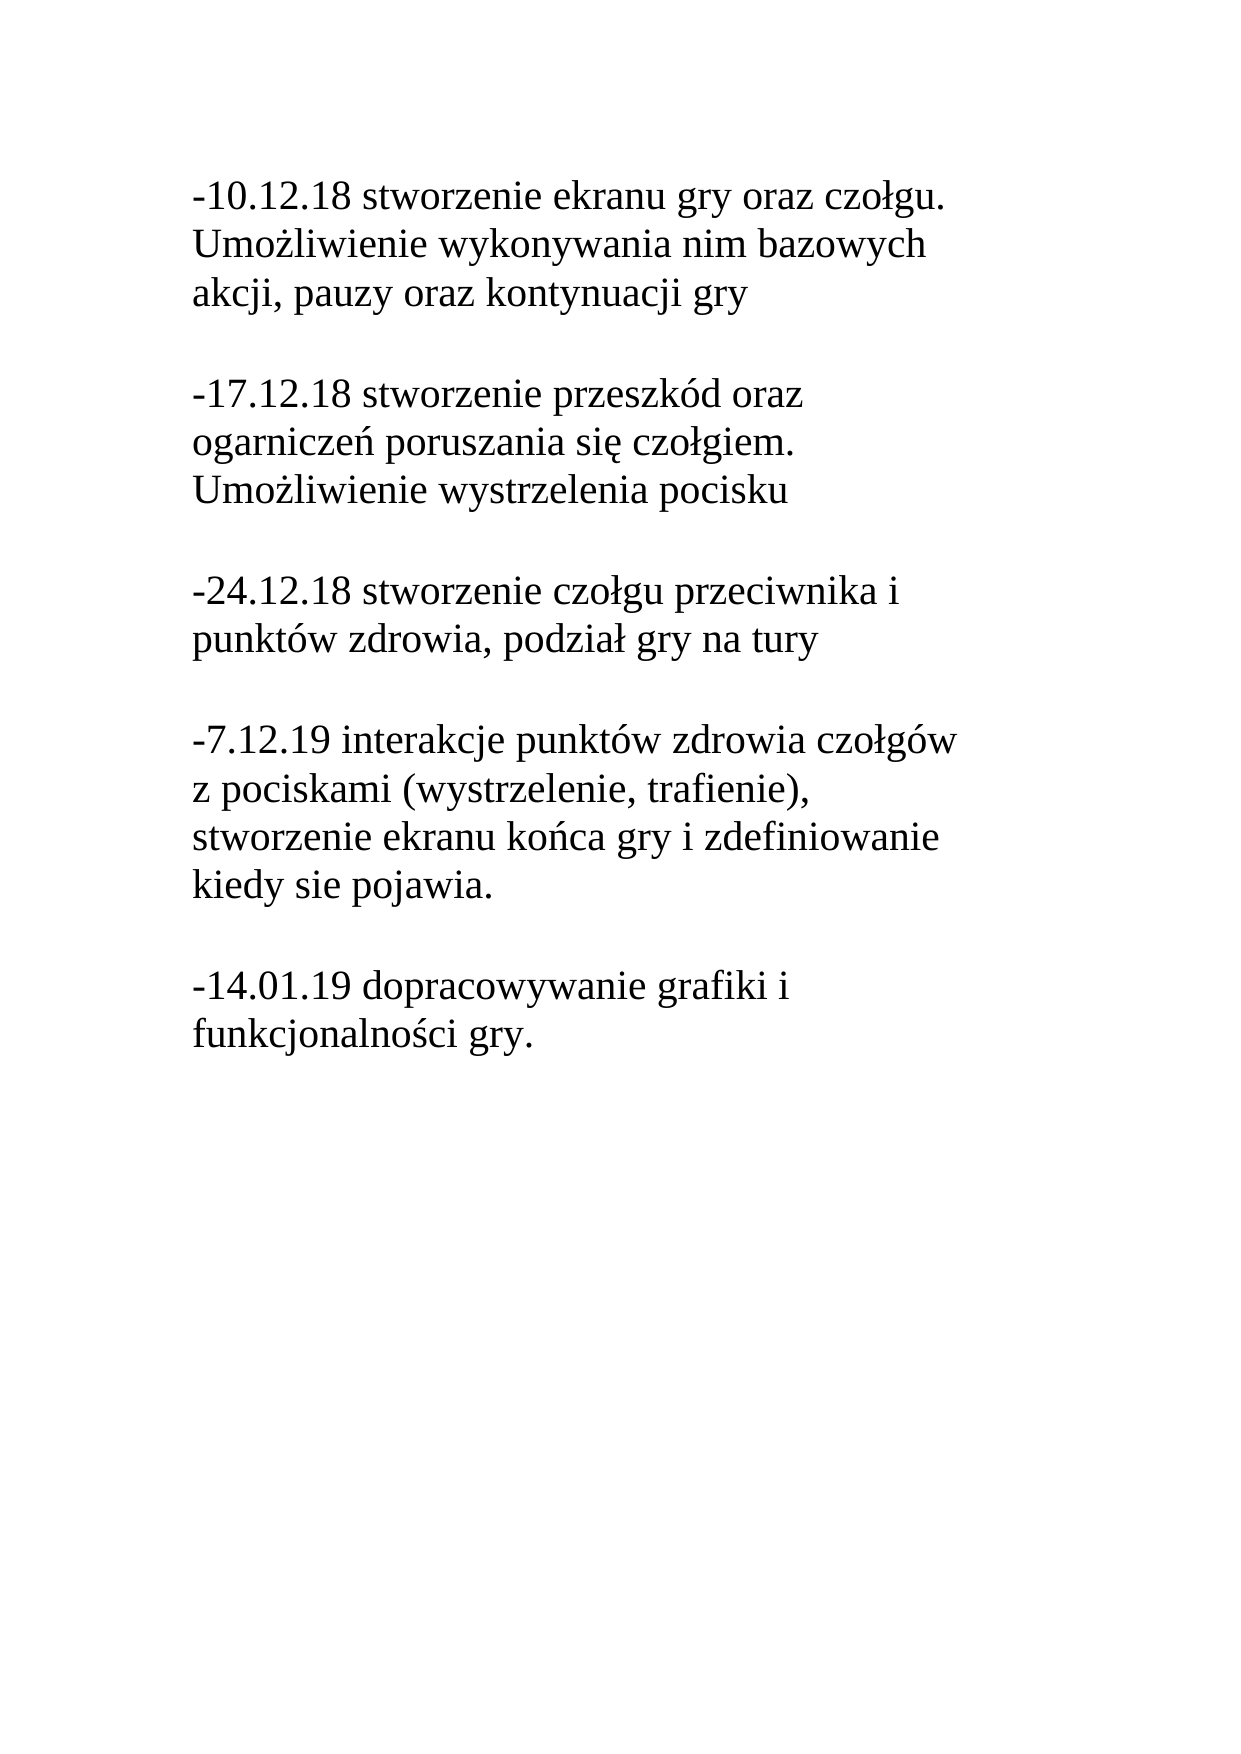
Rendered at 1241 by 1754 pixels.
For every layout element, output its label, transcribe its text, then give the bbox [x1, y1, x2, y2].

text -24.12.18 stworzenie czołgu przeciwnika i punktów zdrowia, podział gry na tury [192, 566, 961, 662]
text -10.12.18 stworzenie ekranu gry oraz czołgu. Umożliwienie wykonywania nim bazowych akcji, pauzy oraz kontynuacji gry [192, 171, 961, 315]
text -17.12.18 stworzenie przeszkód oraz ogarniczeń poruszania się czołgiem. Umożliwienie wystrzelenia pocisku [192, 368, 961, 513]
text -7.12.19 interakcje punktów zdrowia czołgów z pociskami (wystrzelenie, trafienie), stworzenie ekranu końca gry i zdefiniowanie kiedy sie pojawia. [192, 715, 961, 908]
text -14.01.19 dopracowywanie grafiki i funkcjonalności gry. [192, 961, 961, 1057]
